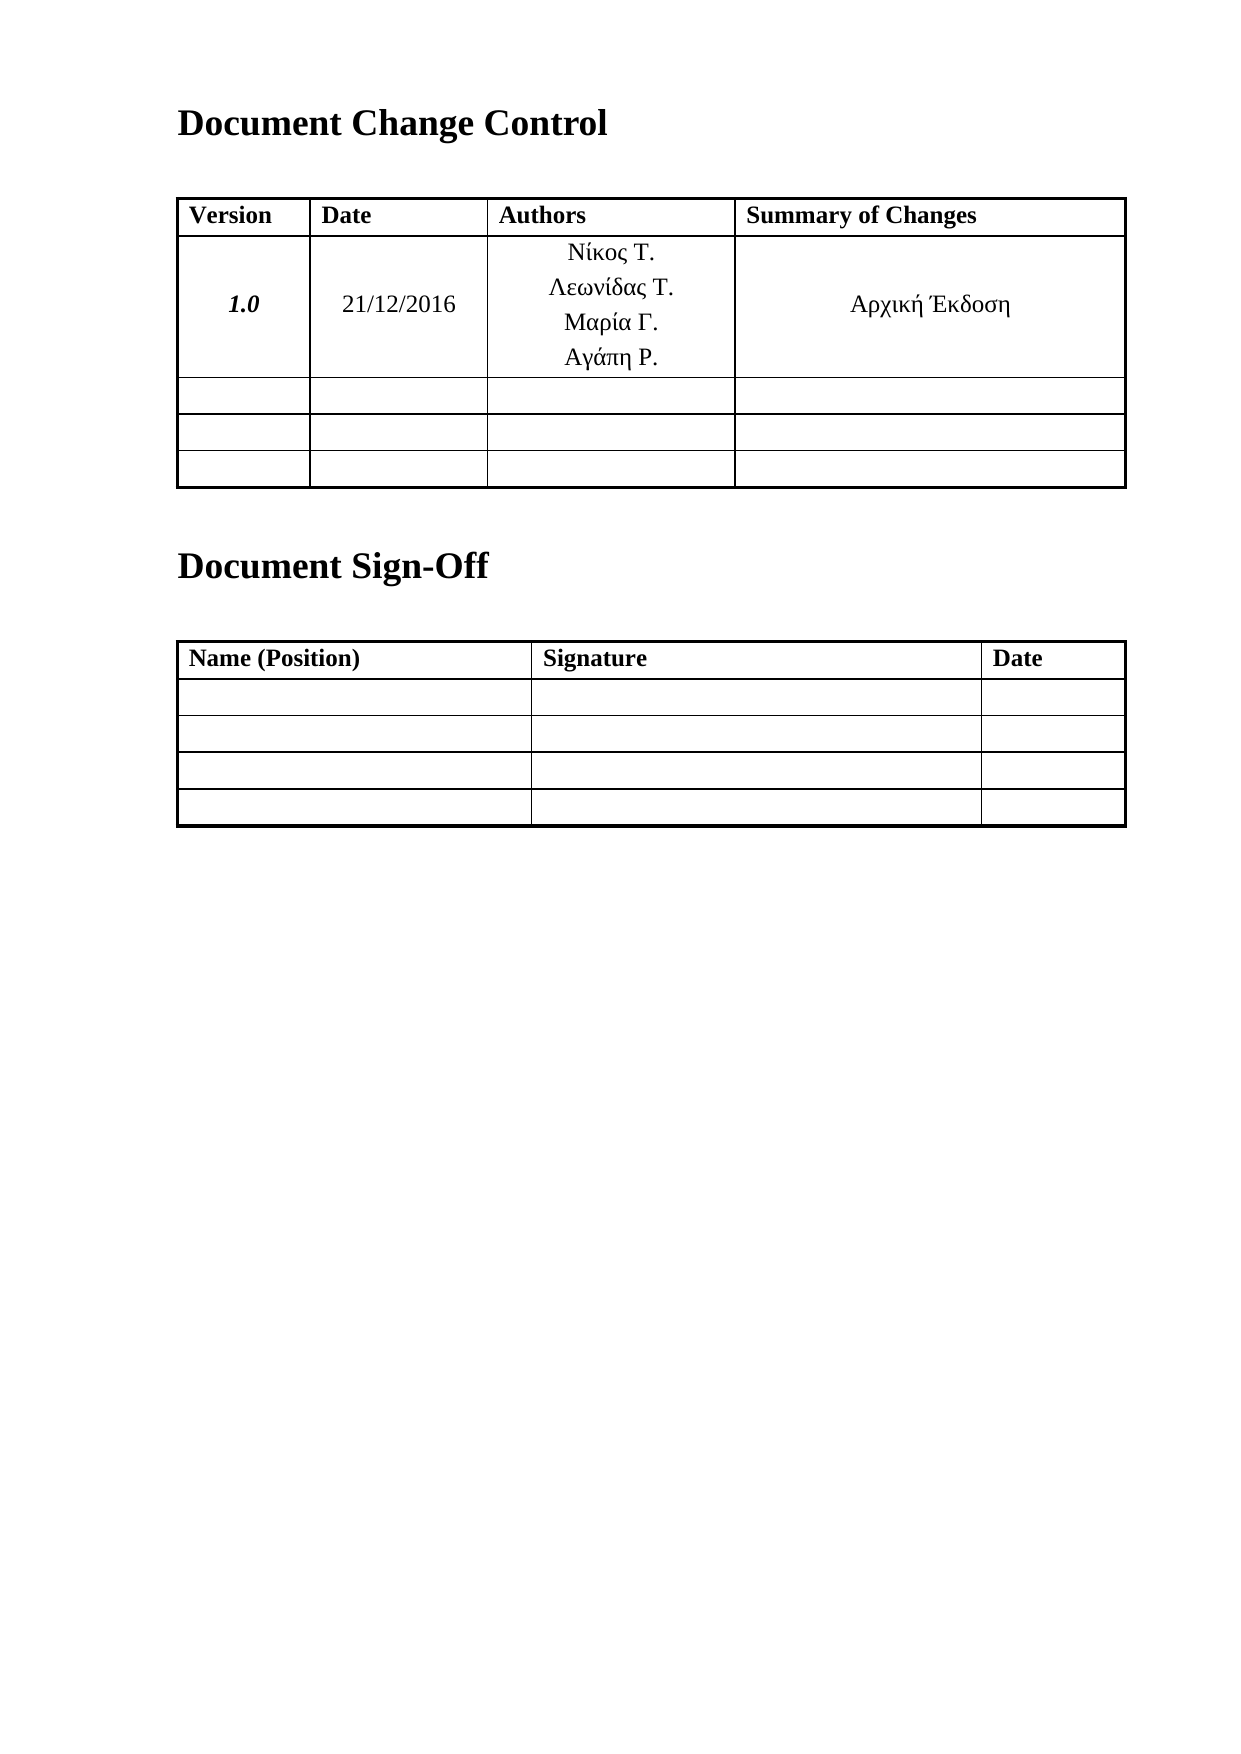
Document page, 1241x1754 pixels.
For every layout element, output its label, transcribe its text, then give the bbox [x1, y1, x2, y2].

table_cell [736, 378, 1124, 413]
table_cell [532, 716, 981, 751]
table_cell [488, 451, 734, 486]
table_cell [982, 753, 1124, 788]
table_cell [179, 378, 309, 413]
table_cell [311, 451, 487, 486]
table_cell [488, 378, 734, 413]
table_header Date [311, 200, 487, 235]
table_header Date [982, 643, 1124, 678]
table_cell [736, 451, 1124, 486]
table_cell [179, 790, 531, 824]
table_cell [179, 716, 531, 751]
table_header Version [179, 200, 309, 235]
table_cell [179, 415, 309, 450]
table_cell [179, 753, 531, 788]
table_cell [532, 680, 981, 715]
table_cell [532, 753, 981, 788]
table_cell 1.0 [179, 237, 309, 377]
table_cell [488, 415, 734, 450]
table_header Name (Position) [179, 643, 531, 678]
subtitle Document Change Control [177, 100, 1122, 143]
table_cell [982, 680, 1124, 715]
table_header Signature [532, 643, 981, 678]
table_header Authors [488, 200, 734, 235]
table_cell Αρχική Έκδοση [736, 237, 1124, 377]
table_cell Νίκος Τ. Λεωνίδας Τ. Μαρία Γ. Αγάπη Ρ. [488, 237, 734, 377]
table_cell [736, 415, 1124, 450]
table_header Summary of Changes [736, 200, 1124, 235]
table_cell [311, 378, 487, 413]
table_cell 21/12/2016 [311, 237, 487, 377]
table_cell [179, 680, 531, 715]
table_cell [532, 790, 981, 824]
table_cell [179, 451, 309, 486]
table_cell [982, 790, 1124, 824]
subtitle Document Sign-Off [177, 543, 1122, 586]
table_cell [982, 716, 1124, 751]
table_cell [311, 415, 487, 450]
